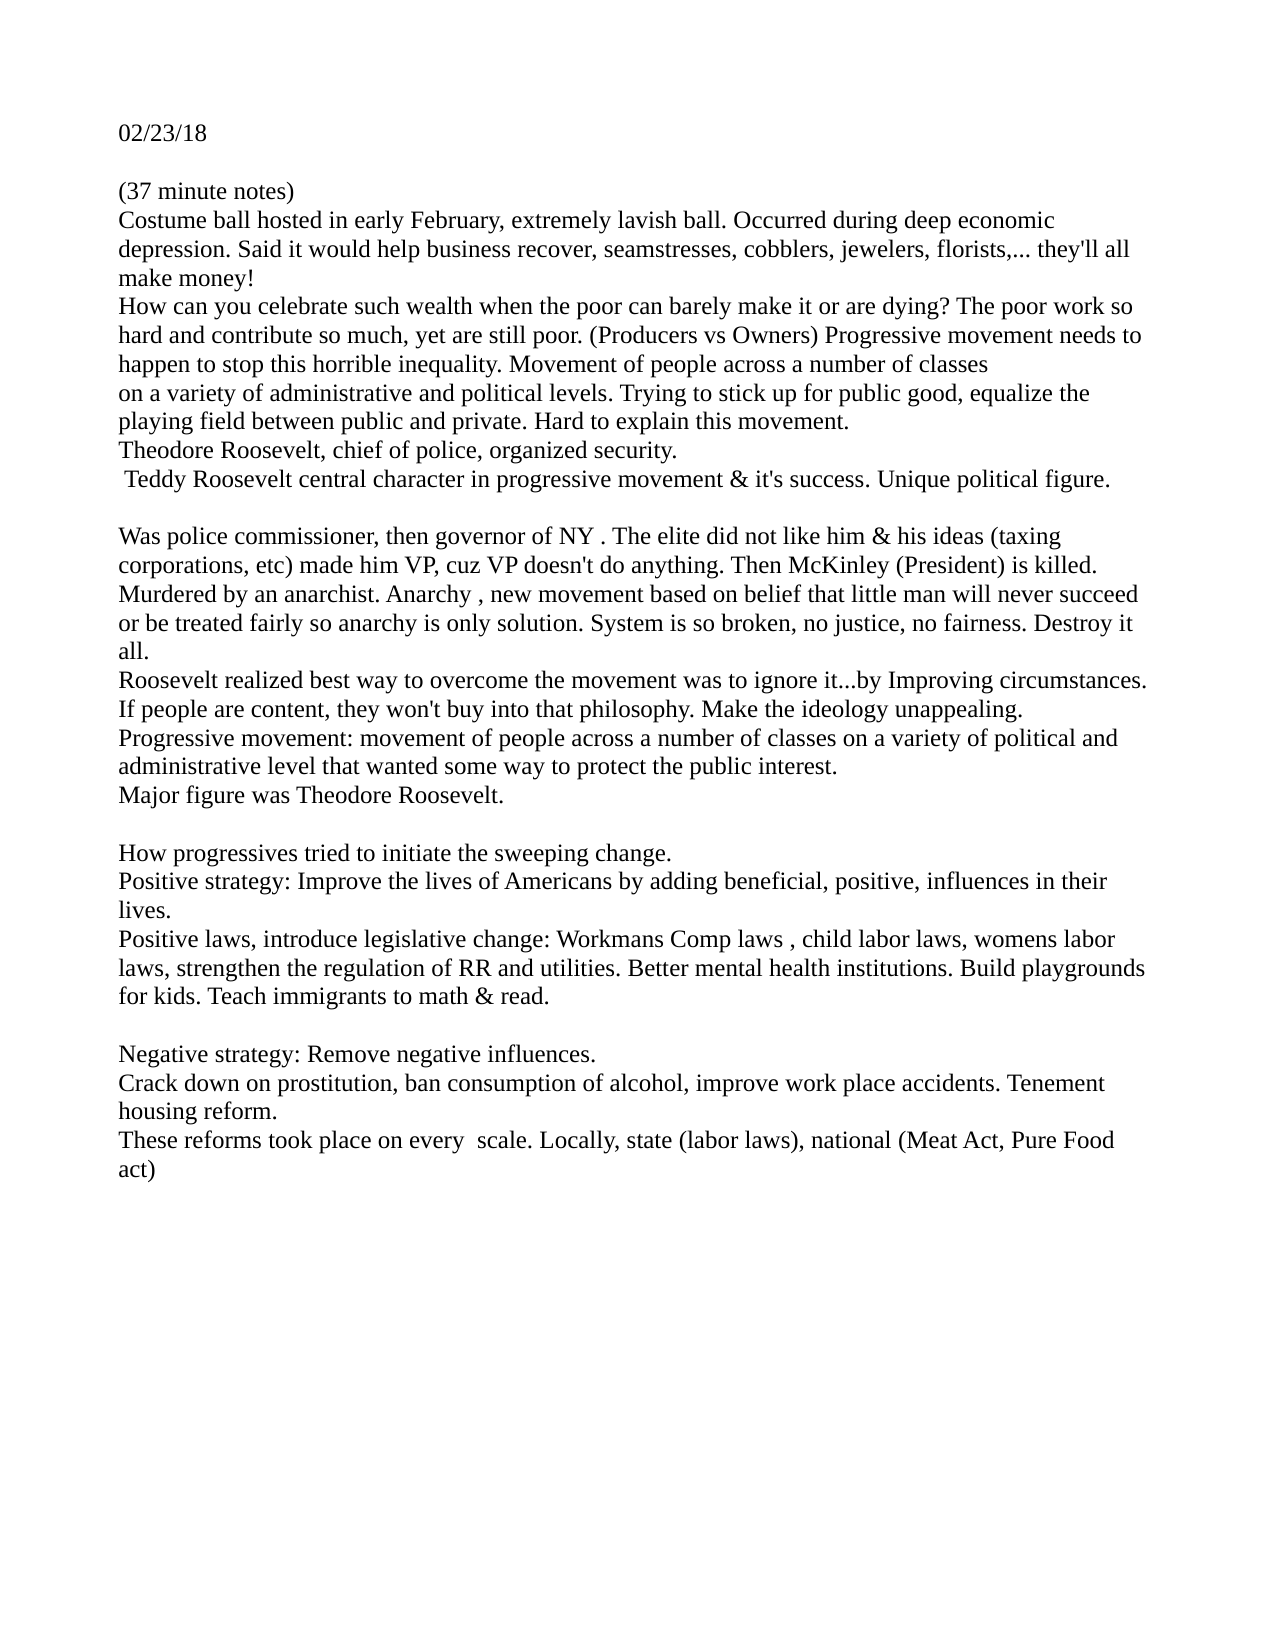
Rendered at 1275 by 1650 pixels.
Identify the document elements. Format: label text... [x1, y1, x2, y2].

text Was police commissioner, then governor of NY . The elite did not like him & his ideas (taxing corporations, etc) made him VP, cuz VP doesn't do anything. Then McKinley (President) is killed. Murdered by an anarchist. Anarchy , new movement based on belief that little man will never succeed or be treated fairly so anarchy is only solution. System is so broken, no justice, no fairness. Destroy it all. [118, 521, 1157, 665]
text Progressive movement: movement of people across a number of classes on a variety of political and administrative level that wanted some way to protect the public interest. [118, 723, 1157, 780]
text Teddy Roosevelt central character in progressive movement & it's success. Unique political figure. [118, 464, 1157, 493]
text Positive laws, introduce legislative change: Workmans Comp laws , child labor laws, womens labor laws, strengthen the regulation of RR and utilities. Better mental health institutions. Build playgrounds for kids. Teach immigrants to math & read. [118, 924, 1157, 1010]
text Theodore Roosevelt, chief of police, organized security. [118, 435, 1157, 464]
text Crack down on prostitution, ban consumption of alcohol, improve work place accidents. Tenement housing reform. [118, 1068, 1157, 1125]
text Positive strategy: Improve the lives of Americans by adding beneficial, positive, influences in their lives. [118, 866, 1157, 924]
text These reforms took place on every scale. Locally, state (labor laws), national (Meat Act, Pure Food act) [118, 1125, 1157, 1183]
text How can you celebrate such wealth when the poor can barely make it or are dying? The poor work so hard and contribute so much, yet are still poor. (Producers vs Owners) Progressive movement needs to happen to stop this horrible inequality. Movement of people across a number of classes [118, 291, 1157, 378]
text Major figure was Theodore Roosevelt. [118, 780, 1157, 809]
text Costume ball hosted in early February, extremely lavish ball. Occurred during deep economic depression. Said it would help business recover, seamstresses, cobblers, jewelers, florists,... they'll all make money! [118, 205, 1157, 291]
text Roosevelt realized best way to overcome the movement was to ignore it...by Improving circumstances. If people are content, they won't buy into that philosophy. Make the ideology unappealing. [118, 665, 1157, 723]
text How progressives tried to initiate the sweeping change. [118, 838, 1157, 866]
text (37 minute notes) [118, 176, 1157, 205]
text on a variety of administrative and political levels. Trying to stick up for public good, equalize the playing field between public and private. Hard to explain this movement. [118, 378, 1157, 435]
text Negative strategy: Remove negative influences. [118, 1039, 1157, 1068]
